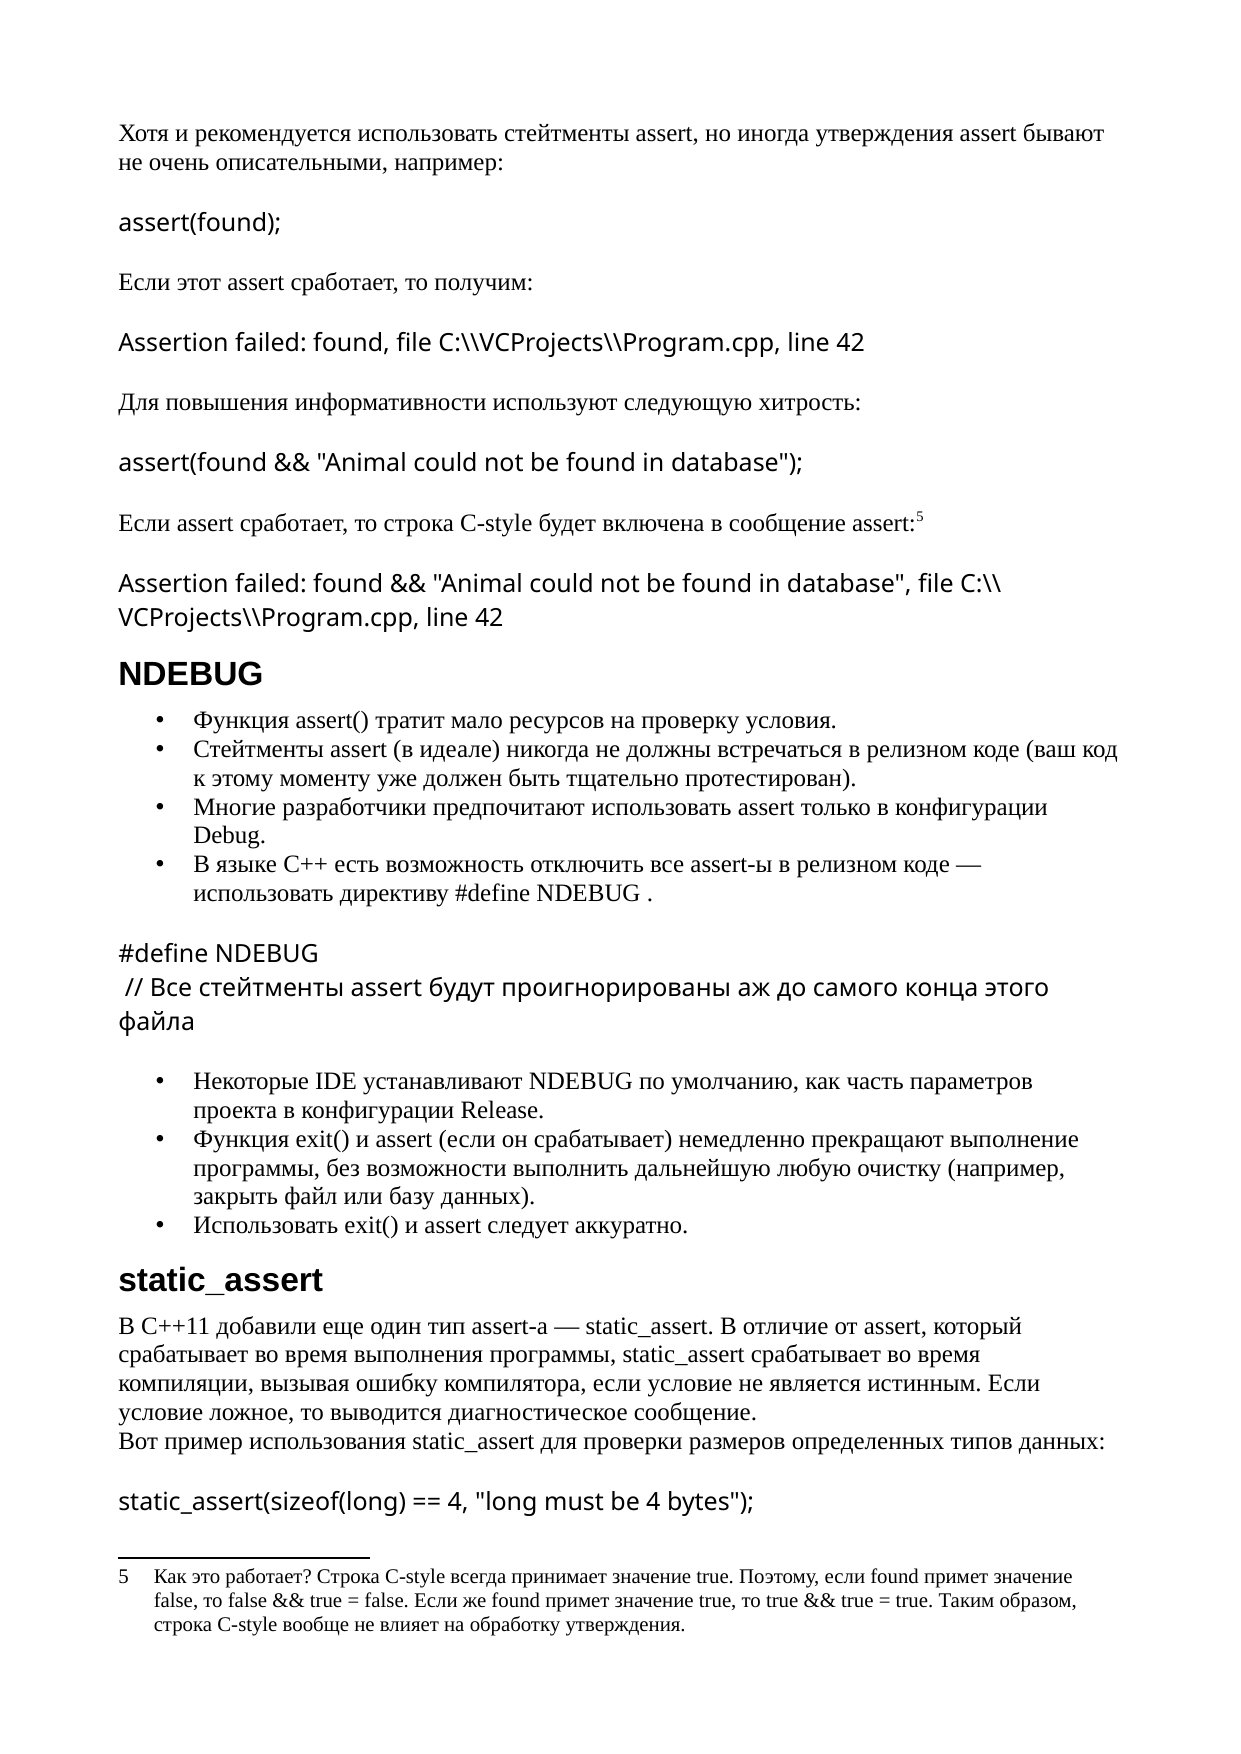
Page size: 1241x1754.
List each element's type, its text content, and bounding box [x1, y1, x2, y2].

subtitle NDEBUG [118, 654, 1122, 693]
text Как это работает? Строка C-style всегда принимает значение true. Поэтому, если found примет значение false, то false && true = false. Если же found примет значение true, то true && true = true. Таким образом, строка C-style вообще не влияет на обработку утверждения. [118, 1564, 1122, 1636]
text assert(found && "Animal could not be found in database"); [118, 445, 1122, 479]
text Если assert сработает, то строка C-style будет включена в сообщение assert: [118, 508, 1122, 537]
list Функция assert() тратит мало ресурсов на проверку условия. [156, 705, 1122, 734]
text static_assert(sizeof(long) == 4, "long must be 4 bytes"); [118, 1483, 1122, 1517]
text Хотя и рекомендуется использовать стейтменты assert, но иногда утверждения assert бывают не очень описательными, например: [118, 118, 1122, 176]
list Некоторые IDE устанавливают NDEBUG по умолчанию, как часть параметров проекта в конфигурации Release. [156, 1066, 1122, 1124]
text Вот пример использования static_assert для проверки размеров определенных типов данных: [118, 1426, 1122, 1454]
list В языке C++ есть возможность отключить все assert-ы в релизном коде — использовать директиву #define NDEBUG . [156, 849, 1122, 907]
text // Все стейтменты assert будут проигнорированы аж до самого конца этого файла [118, 969, 1122, 1038]
text В C++11 добавили еще один тип assert-а — static_assert. В отличие от assert, который срабатывает во время выполнения программы, static_assert срабатывает во время компиляции, вызывая ошибку компилятора, если условие не является истинным. Если условие ложное, то выводится диагностическое сообщение. [118, 1311, 1122, 1426]
text assert(found); [118, 204, 1122, 238]
text Assertion failed: found, file C:\\VCProjects\\Program.cpp, line 42 [118, 325, 1122, 359]
list Использовать exit() и assert следует аккуратно. [156, 1210, 1122, 1239]
text Для повышения информативности используют следующую хитрость: [118, 387, 1122, 416]
text Если этот assert сработает, то получим: [118, 267, 1122, 296]
subtitle static_assert [118, 1260, 1122, 1298]
text Assertion failed: found && "Animal could not be found in database", file C:\\VCProjects\\Program.cpp, line 42 [118, 565, 1122, 633]
list Стейтменты assert (в идеале) никогда не должны встречаться в релизном коде (ваш код к этому моменту уже должен быть тщательно протестирован). [156, 734, 1122, 792]
list Многие разработчики предпочитают использовать assert только в конфигурации Debug. [156, 792, 1122, 849]
list Функция exit() и assert (если он срабатывает) немедленно прекращают выполнение программы, без возможности выполнить дальнейшую любую очистку (например, закрыть файл или базу данных). [156, 1124, 1122, 1210]
text #define NDEBUG [118, 935, 1122, 969]
